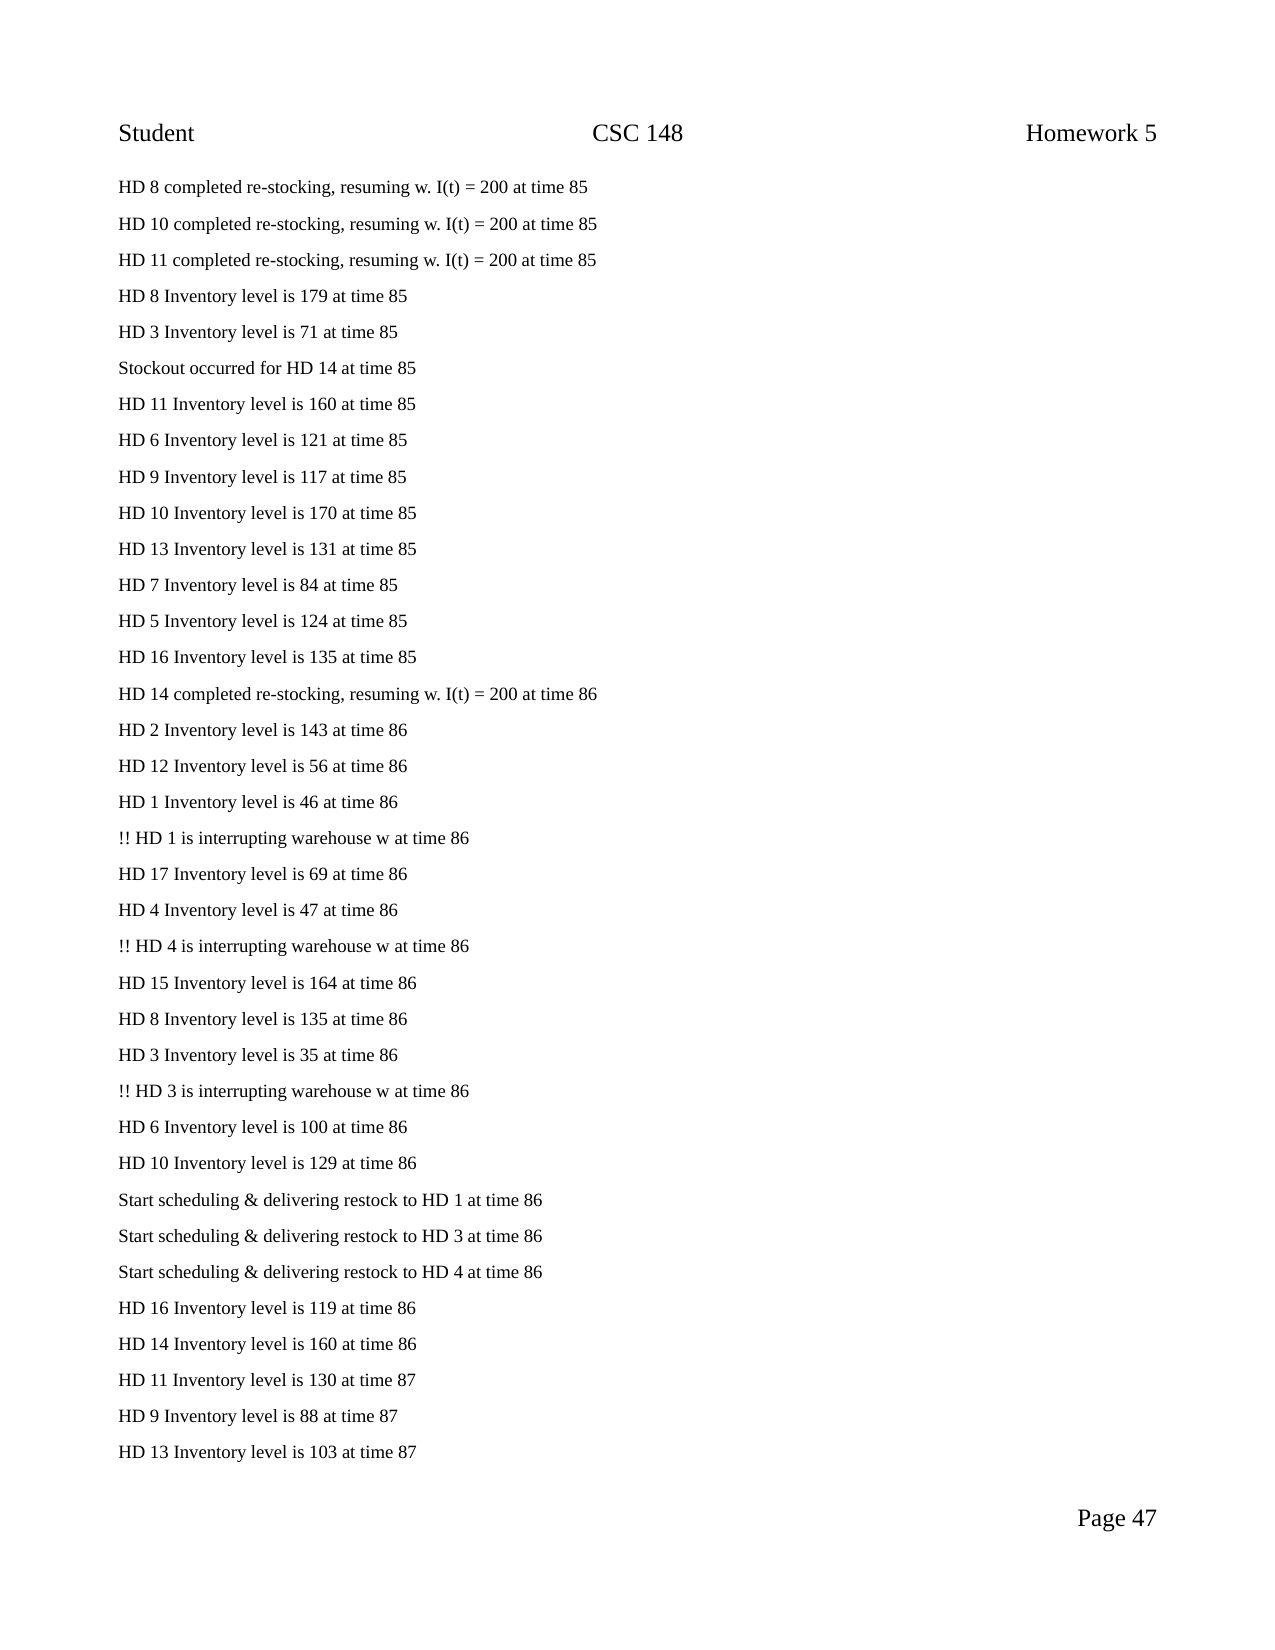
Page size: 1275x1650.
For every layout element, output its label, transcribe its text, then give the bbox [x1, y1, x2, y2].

text HD 4 Inventory level is 47 at time 86 [118, 899, 1157, 921]
text HD 8 Inventory level is 179 at time 85 [118, 285, 1157, 306]
text HD 9 Inventory level is 88 at time 87 [118, 1405, 1157, 1427]
text HD 11 Inventory level is 130 at time 87 [118, 1369, 1157, 1391]
text HD 10 completed re-stocking, resuming w. I(t) = 200 at time 85 [118, 212, 1157, 234]
text HD 15 Inventory level is 164 at time 86 [118, 972, 1157, 993]
text HD 17 Inventory level is 69 at time 86 [118, 863, 1157, 885]
text HD 6 Inventory level is 100 at time 86 [118, 1116, 1157, 1138]
text HD 14 Inventory level is 160 at time 86 [118, 1333, 1157, 1354]
text HD 2 Inventory level is 143 at time 86 [118, 718, 1157, 740]
text !! HD 3 is interrupting warehouse w at time 86 [118, 1080, 1157, 1102]
text HD 11 completed re-stocking, resuming w. I(t) = 200 at time 85 [118, 249, 1157, 270]
text HD 3 Inventory level is 35 at time 86 [118, 1044, 1157, 1065]
text !! HD 1 is interrupting warehouse w at time 86 [118, 827, 1157, 848]
text HD 8 completed re-stocking, resuming w. I(t) = 200 at time 85 [118, 176, 1157, 198]
text HD 10 Inventory level is 129 at time 86 [118, 1152, 1157, 1174]
text HD 16 Inventory level is 135 at time 85 [118, 646, 1157, 668]
text HD 1 Inventory level is 46 at time 86 [118, 791, 1157, 812]
text Start scheduling & delivering restock to HD 1 at time 86 [118, 1188, 1157, 1210]
text HD 13 Inventory level is 131 at time 85 [118, 538, 1157, 559]
text HD 13 Inventory level is 103 at time 87 [118, 1441, 1157, 1463]
text HD 7 Inventory level is 84 at time 85 [118, 574, 1157, 596]
text HD 9 Inventory level is 117 at time 85 [118, 466, 1157, 487]
text HD 12 Inventory level is 56 at time 86 [118, 755, 1157, 776]
text HD 6 Inventory level is 121 at time 85 [118, 429, 1157, 451]
text Start scheduling & delivering restock to HD 3 at time 86 [118, 1224, 1157, 1246]
text HD 10 Inventory level is 170 at time 85 [118, 502, 1157, 523]
text !! HD 4 is interrupting warehouse w at time 86 [118, 935, 1157, 957]
text Stockout occurred for HD 14 at time 85 [118, 357, 1157, 379]
text HD 8 Inventory level is 135 at time 86 [118, 1008, 1157, 1029]
text HD 3 Inventory level is 71 at time 85 [118, 321, 1157, 342]
text Start scheduling & delivering restock to HD 4 at time 86 [118, 1261, 1157, 1282]
text HD 14 completed re-stocking, resuming w. I(t) = 200 at time 86 [118, 682, 1157, 704]
text HD 5 Inventory level is 124 at time 85 [118, 610, 1157, 632]
text HD 11 Inventory level is 160 at time 85 [118, 393, 1157, 415]
text HD 16 Inventory level is 119 at time 86 [118, 1297, 1157, 1318]
